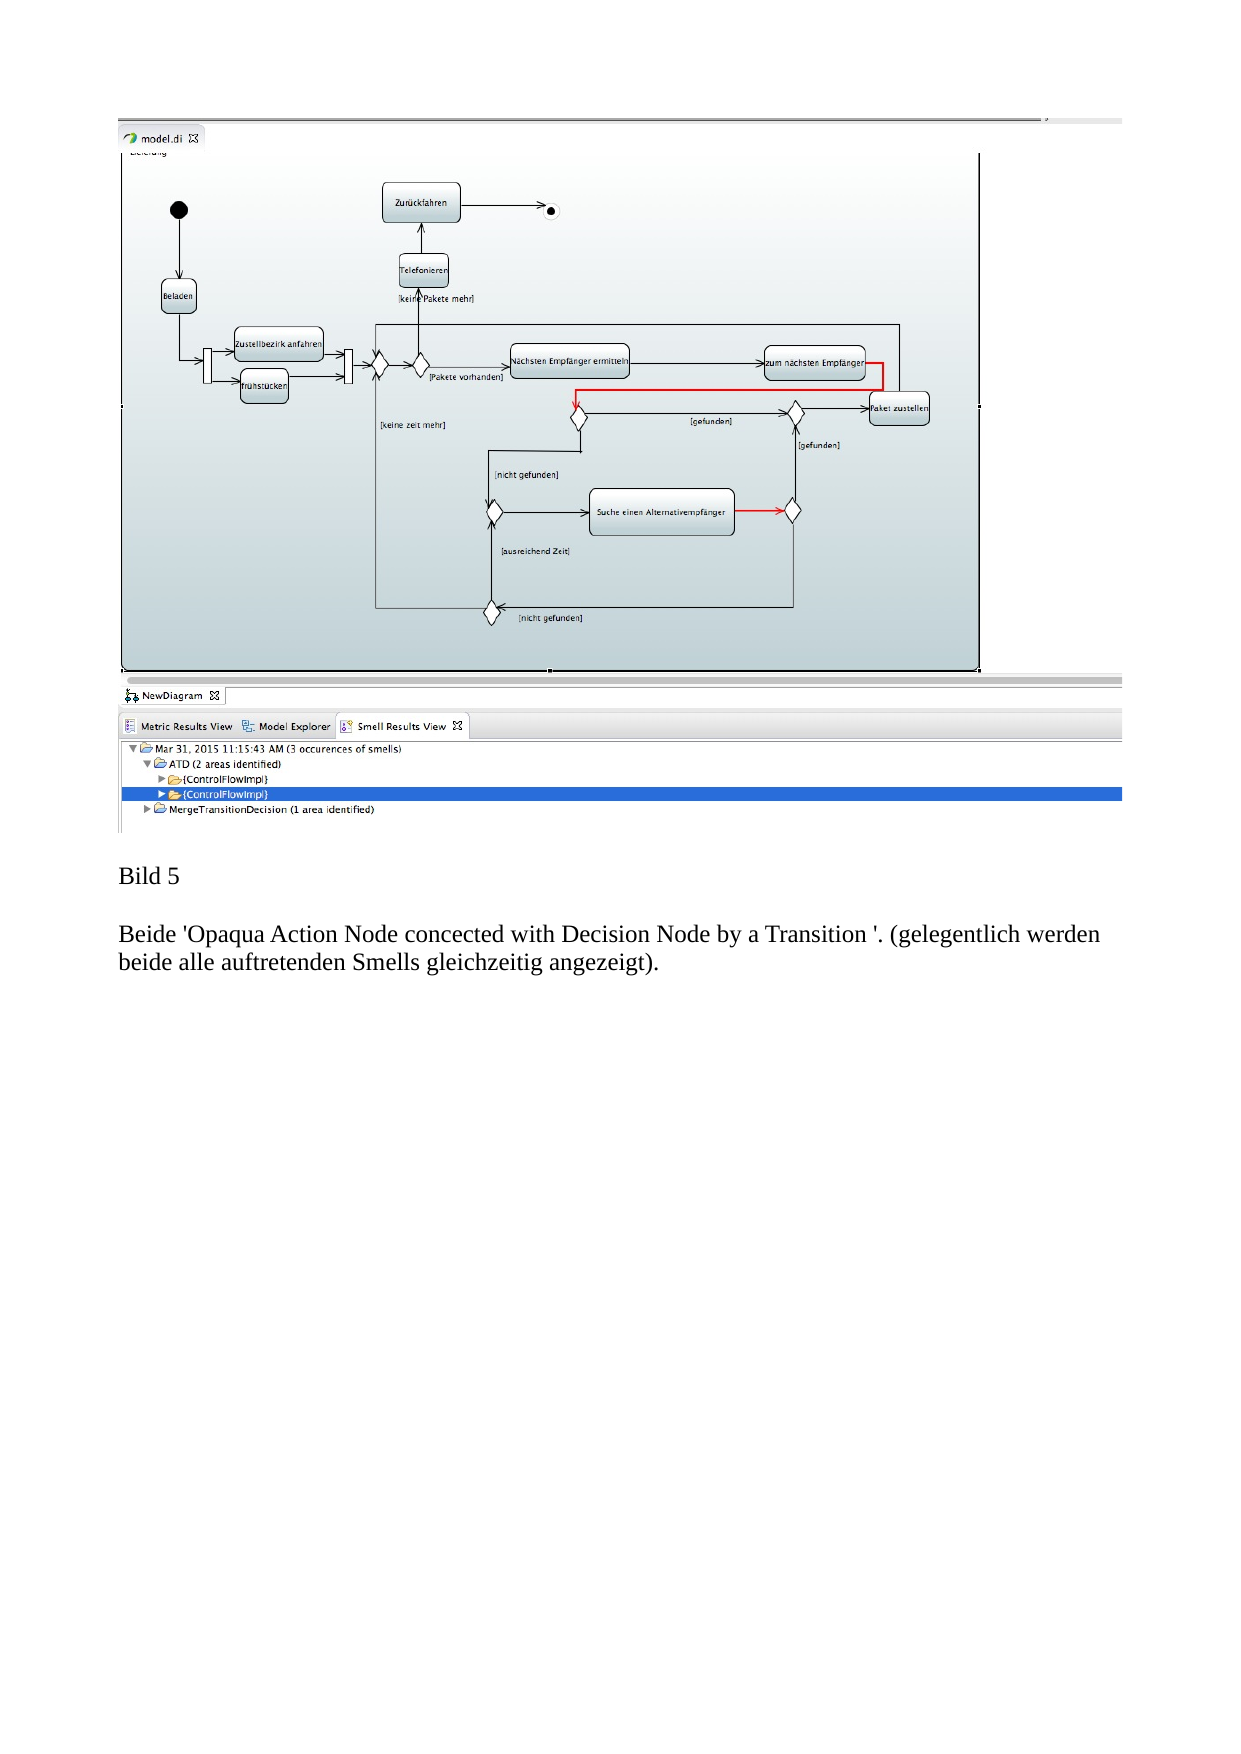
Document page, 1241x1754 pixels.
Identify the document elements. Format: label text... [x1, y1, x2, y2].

picture [118, 118, 1123, 833]
text Bild 5 [118, 861, 1122, 890]
text Beide 'Opaqua Action Node concected with Decision Node by a Transition '. (gelegentlich werden beide alle auftretenden Smells gleichzeitig angezeigt). [118, 919, 1122, 976]
